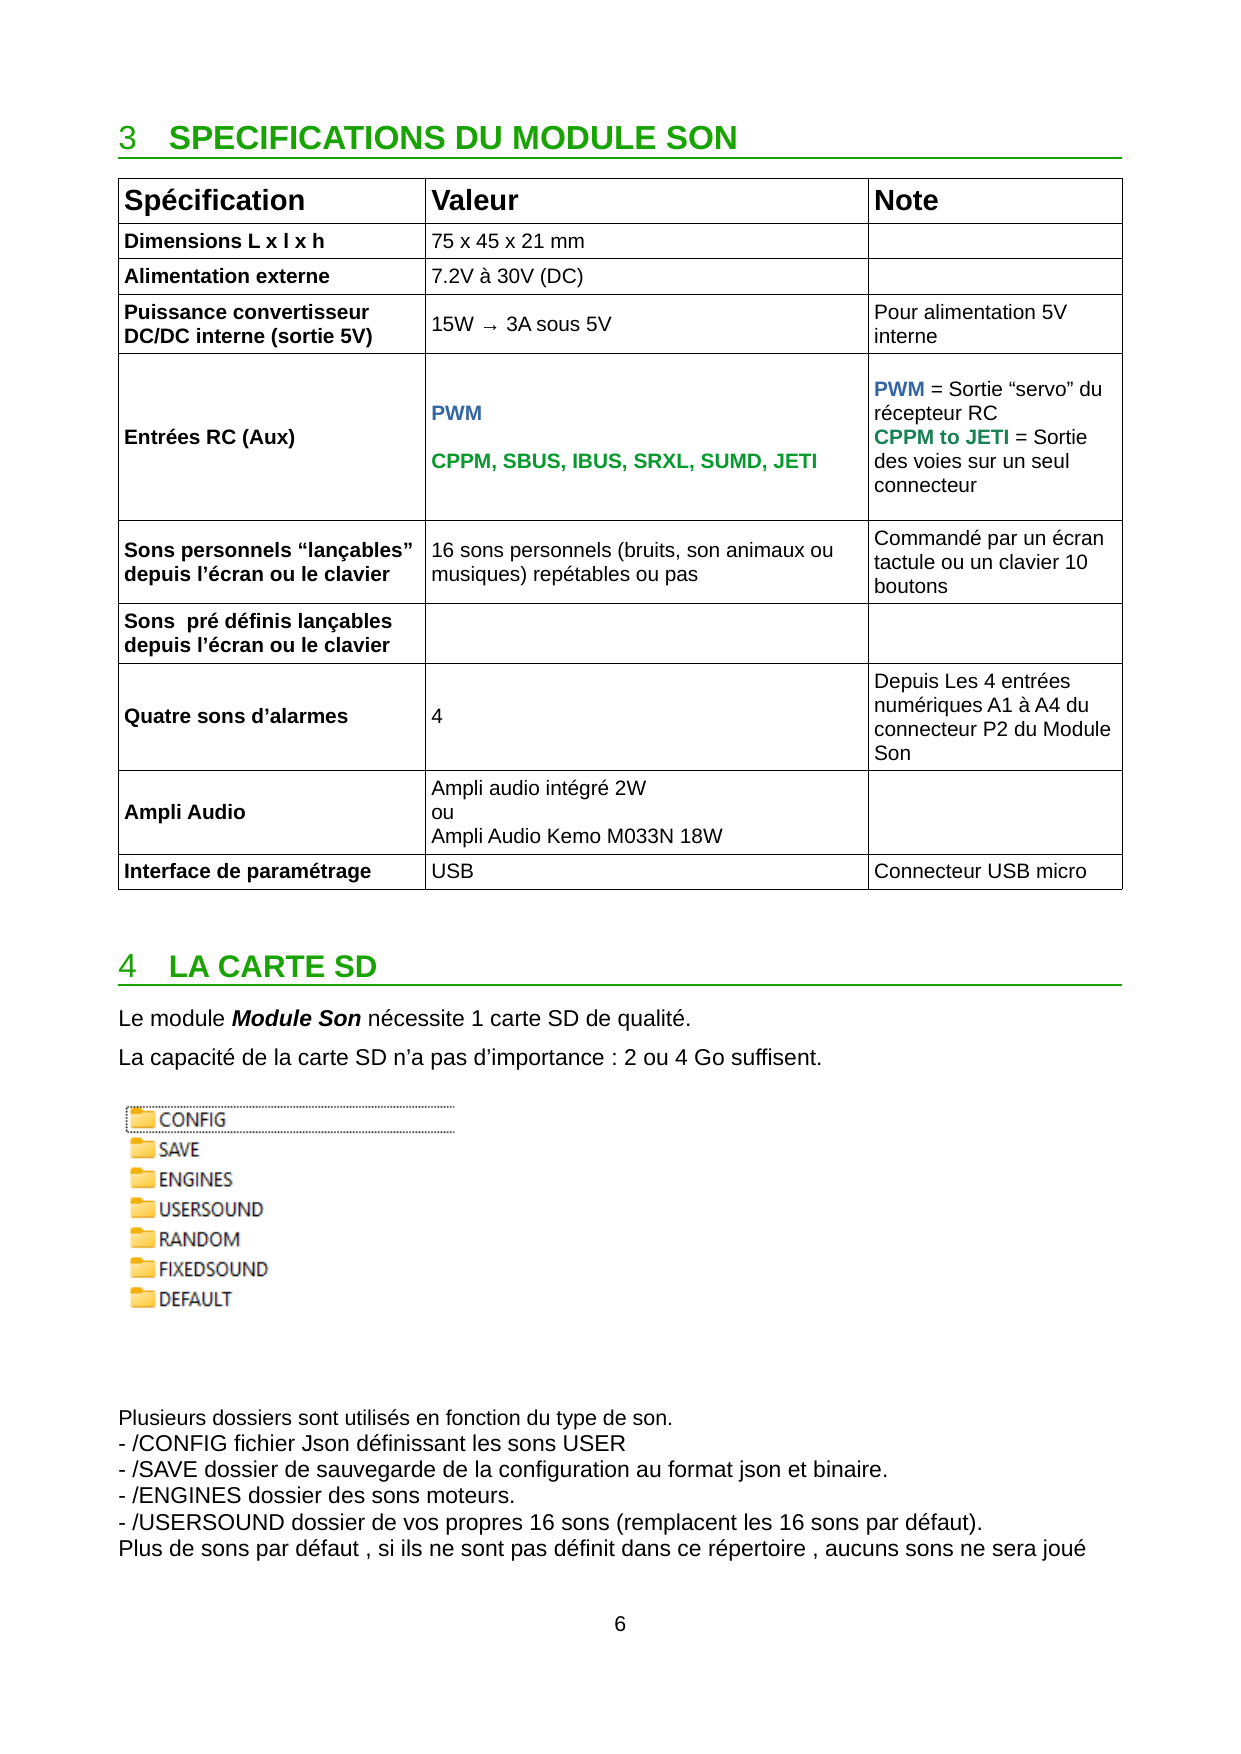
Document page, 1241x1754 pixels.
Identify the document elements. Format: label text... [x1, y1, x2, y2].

table_cell USB [426, 855, 868, 889]
table_cell Quatre sons d’alarmes [119, 664, 425, 770]
table_cell [426, 604, 868, 663]
table_cell Ampli audio intégré 2W ou Ampli Audio Kemo M033N 18W [426, 771, 868, 853]
text - /CONFIG fichier Json définissant les sons USER - /SAVE dossier de sauvegarde de la configuration au format json et binaire. - /ENGINES dossier des sons moteurs. - /USERSOUND dossier de vos propres 16 sons (remplacent les 16 sons par défaut). Plus de sons par défaut , si ils ne sont pas définit dans ce répertoire , aucuns sons ne sera joué [118, 1429, 1122, 1561]
table_header Valeur [426, 179, 868, 223]
table_cell [869, 604, 1122, 663]
table_cell Entrées RC (Aux) [119, 354, 425, 520]
table_cell Sons pré définis lançables depuis l’écran ou le clavier [119, 604, 425, 663]
table_cell [869, 224, 1122, 258]
subtitle SPECIFICATIONS DU MODULE SON [118, 118, 1122, 157]
table_cell Interface de paramétrage [119, 855, 425, 889]
table_cell Alimentation externe [119, 259, 425, 294]
table_cell Puissance convertisseur DC/DC interne (sortie 5V) [119, 295, 425, 353]
text Le module Module Son nécessite 1 carte SD de qualité. [118, 1005, 1122, 1031]
table_cell Depuis Les 4 entrées numériques A1 à A4 du connecteur P2 du Module Son [869, 664, 1122, 770]
text Plusieurs dossiers sont utilisés en fonction du type de son. [118, 1405, 1122, 1429]
table_cell PWM CPPM, SBUS, IBUS, SRXL, SUMD, JETI [426, 354, 868, 520]
table_cell 4 [426, 664, 868, 770]
table_cell Connecteur USB micro [869, 855, 1122, 889]
table_cell 7.2V à 30V (DC) [426, 259, 868, 294]
table_cell Dimensions L x l x h [119, 224, 425, 258]
table_cell [869, 771, 1122, 853]
picture [123, 1097, 455, 1319]
table_cell 15W → 3A sous 5V [426, 295, 868, 353]
table_cell 75 x 45 x 21 mm [426, 224, 868, 258]
table_header Note [869, 179, 1122, 223]
table_cell Commandé par un écran tactule ou un clavier 10 boutons [869, 521, 1122, 603]
table_cell [869, 259, 1122, 294]
subtitle LA CARTE SD [118, 946, 1122, 984]
table_cell Pour alimentation 5V interne [869, 295, 1122, 353]
table_cell 16 sons personnels (bruits, son animaux ou musiques) repétables ou pas [426, 521, 868, 603]
table_cell PWM = Sortie “servo” du récepteur RC CPPM to JETI = Sortie des voies sur un seul connecteur [869, 354, 1122, 520]
table_header Spécification [119, 179, 425, 223]
text La capacité de la carte SD n’a pas d’importance : 2 ou 4 Go suffisent. [118, 1044, 1122, 1070]
table_cell Sons personnels “lançables” depuis l’écran ou le clavier [119, 521, 425, 603]
table_cell Ampli Audio [119, 771, 425, 853]
